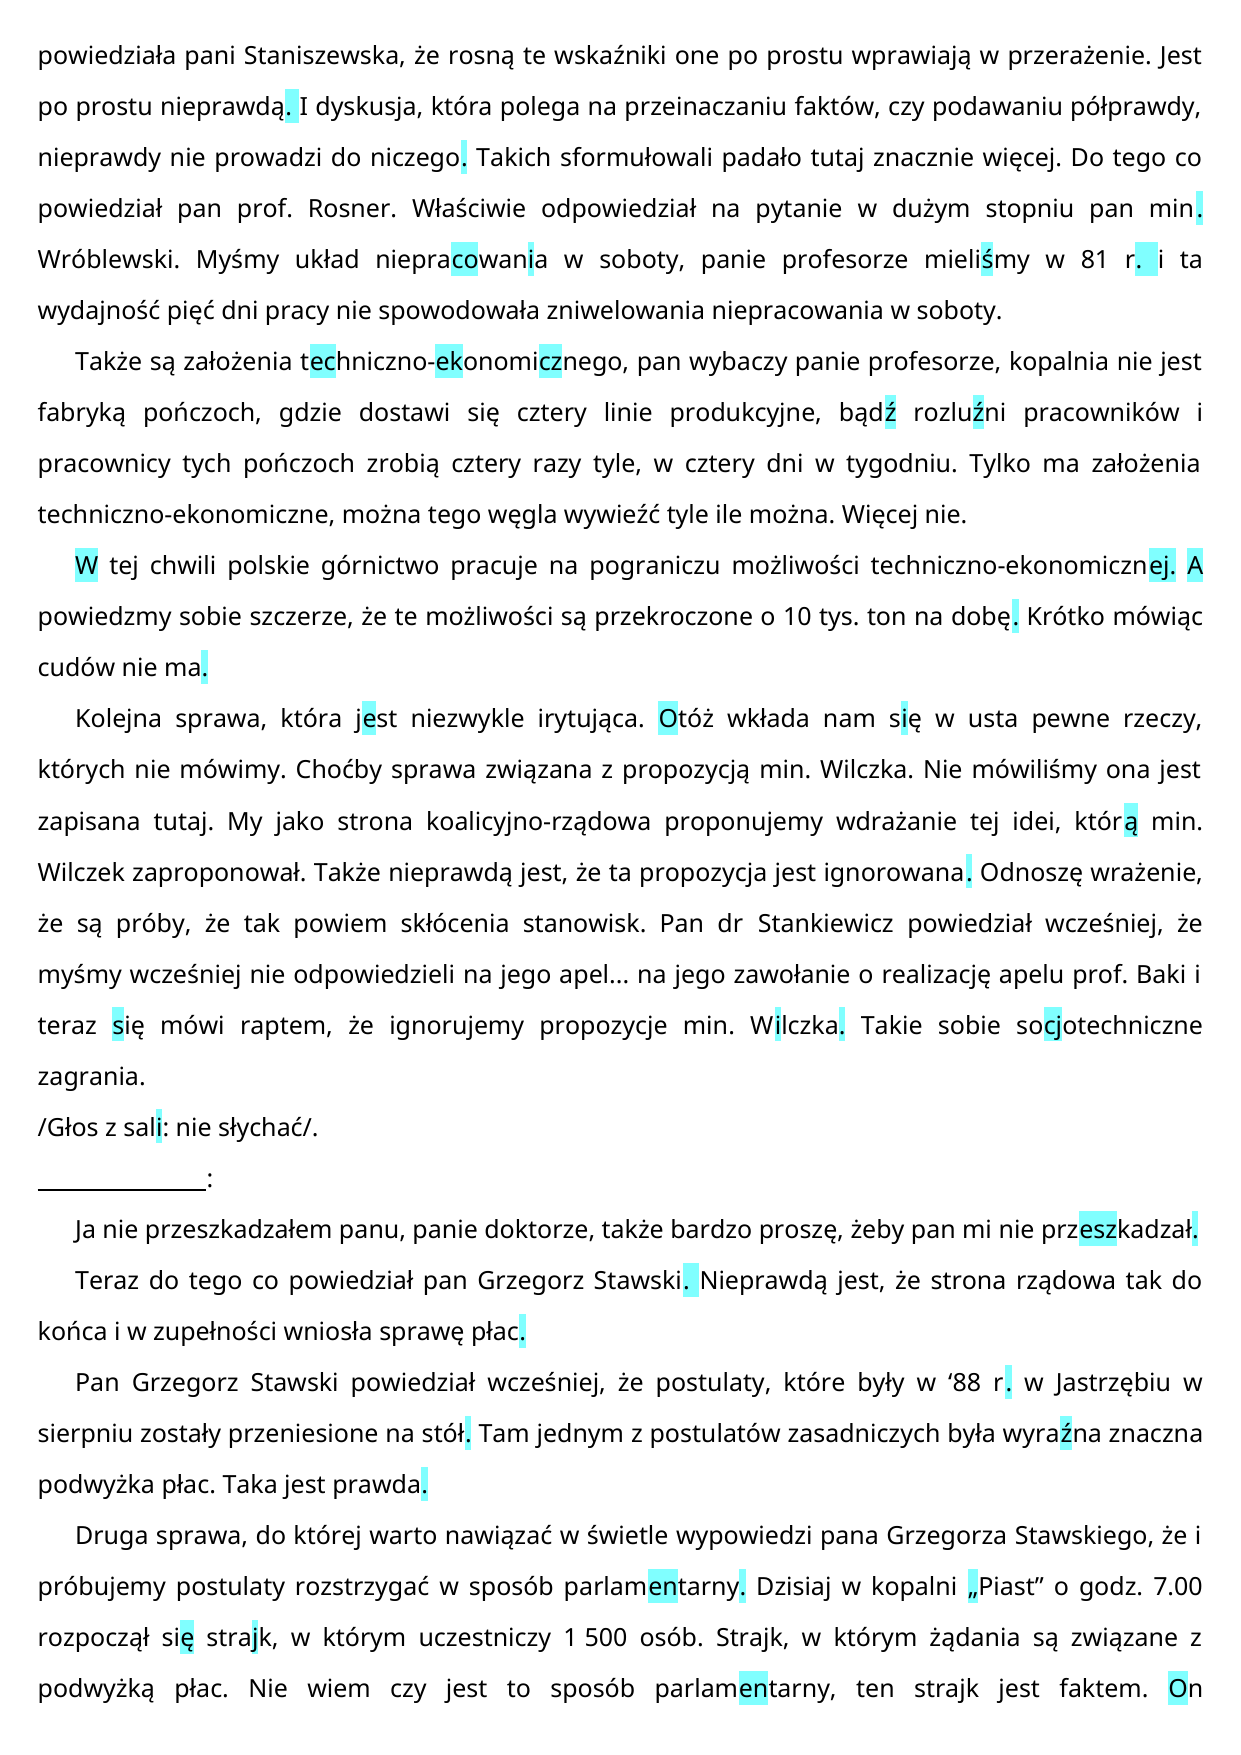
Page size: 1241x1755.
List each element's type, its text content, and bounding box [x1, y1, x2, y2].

text Także są założenia techniczno-ekonomicznego, pan wybaczy panie profesorze, kopalnia nie jest fabryką pończoch, gdzie dostawi się cztery linie produkcyjne, bądź rozluźni pracowników i pracownicy tych pończoch zrobią cztery razy tyle, w cztery dni w tygodniu. Tylko ma założenia techniczno-ekonomiczne, można tego węgla wywieźć tyle ile można. Więcej nie. [37, 344, 1203, 531]
text Pan Grzegorz Stawski powiedział wcześniej, że postulaty, które były w ‘88 r. w Jastrzębiu w sierpniu zostały przeniesione na stół. Tam jednym z postulatów zasadniczych była wyraźna znaczna podwyżka płac. Taka jest prawda. [37, 1364, 1203, 1501]
text Kolejna sprawa, która jest niezwykle irytująca. Otóż wkłada nam się w usta pewne rzeczy, których nie mówimy. Choćby sprawa związana z propozycją min. Wilczka. Nie mówiliśmy ona jest zapisana tutaj. My jako strona koalicyjno-rządowa proponujemy wdrażanie tej idei, którą min. Wilczek zaproponował. Także nieprawdą jest, że ta propozycja jest ignorowana. Odnoszę wrażenie, że są próby, że tak powiem skłócenia stanowisk. Pan dr Stankiewicz powiedział wcześniej, że myśmy wcześniej nie odpowiedzieli na jego apel... na jego zawołanie o realizację apelu prof. Baki i teraz się mówi raptem, że ignorujemy propozycje min. Wilczka. Takie sobie socjotechniczne zagrania. [37, 701, 1203, 1092]
text W tej chwili polskie górnictwo pracuje na pograniczu możliwości techniczno-ekonomicznej. A powiedzmy sobie szczerze, że te możliwości są przekroczone o 10 tys. ton na dobę. Krótko mówiąc cudów nie ma. [37, 548, 1203, 684]
text Teraz do tego co powiedział pan Grzegorz Stawski. Nieprawdą jest, że strona rządowa tak do końca i w zupełności wniosła sprawę płac. [37, 1262, 1203, 1348]
text Ja nie przeszkadzałem panu, panie doktorze, także bardzo proszę, żeby pan mi nie przeszkadzał. [37, 1211, 1203, 1246]
text /Głos z sali: nie słychać/. [37, 1109, 1203, 1143]
text : [37, 1160, 1203, 1194]
text Druga sprawa, do której warto nawiązać w świetle wypowiedzi pana Grzegorza Stawskiego, że i próbujemy postulaty rozstrzygać w sposób parlamentarny. Dzisiaj w kopalni „Piast” o godz. 7.00 rozpoczął się strajk, w którym uczestniczy 1 500 osób. Strajk, w którym żądania są związane z podwyżką płac. Nie wiem czy jest to sposób parlamentarny, ten strajk jest faktem. On [37, 1518, 1203, 1705]
text powiedziała pani Staniszewska, że rosną te wskaźniki one po prostu wprawiają w przerażenie. Jest po prostu nieprawdą. I dyskusja, która polega na przeinaczaniu faktów, czy podawaniu półprawdy, nieprawdy nie prowadzi do niczego. Takich sformułowali padało tutaj znacznie więcej. Do tego co powiedział pan prof. Rosner. Właściwie odpowiedział na pytanie w dużym stopniu pan min. Wróblewski. Myśmy układ niepracowania w soboty, panie profesorze mieliśmy w 81 r. i ta wydajność pięć dni pracy nie spowodowała zniwelowania niepracowania w soboty. [37, 37, 1203, 327]
